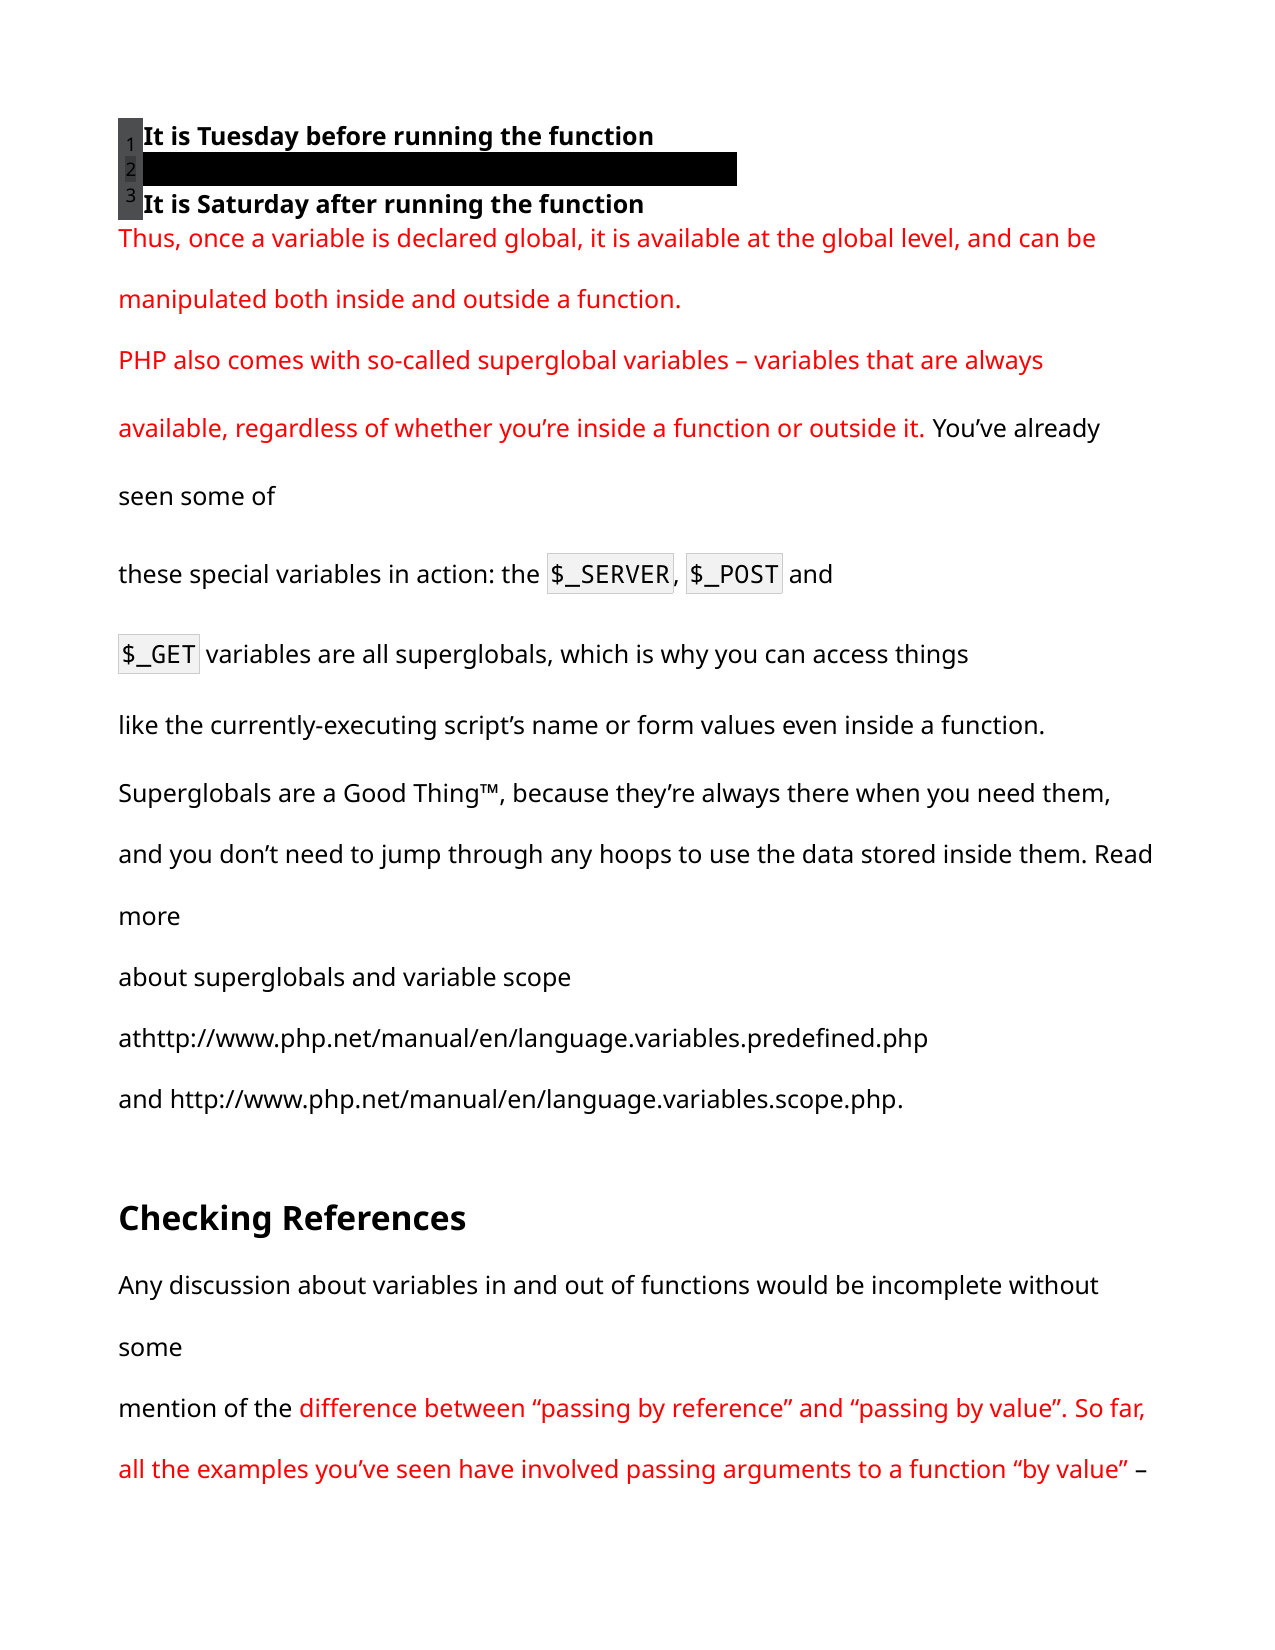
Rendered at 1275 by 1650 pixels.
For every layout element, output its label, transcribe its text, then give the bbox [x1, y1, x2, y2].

text Any discussion about variables in and out of functions would be incomplete without some mention of the difference between “passing by reference” and “passing by value”. So far, all the examples you’ve seen have involved passing arguments to a function “by value” – [118, 1268, 1157, 1486]
table_header 1 2 3 [118, 118, 143, 220]
table_header It is Tuesday before running the function It is Saturday inside the function It is Saturday after running the function [143, 186, 737, 220]
table_header It is Tuesday before running the function It is Saturday inside the function It is Saturday after running the function [143, 118, 737, 152]
text $_GET variables are all superglobals, which is why you can access things like the currently-executing script’s name or form values even inside a function. [118, 633, 1157, 742]
subtitle Checking References [118, 1195, 1157, 1241]
text Superglobals are a Good Thing™, because they’re always there when you need them, and you don’t need to jump through any hoops to use the data stored inside them. Read more about superglobals and variable scope athttp://www.php.net/manual/en/language.variables.predefined.php and http://www.php.net/manual/en/language.variables.scope.php. [118, 776, 1157, 1116]
text PHP also comes with so-called superglobal variables – variables that are always available, regardless of whether you’re inside a function or outside it. You’ve already seen some of these special variables in action: the $_SERVER, $_POST and [118, 343, 1157, 593]
text Thus, once a variable is declared global, it is available at the global level, and can be manipulated both inside and outside a function. [118, 220, 1157, 316]
